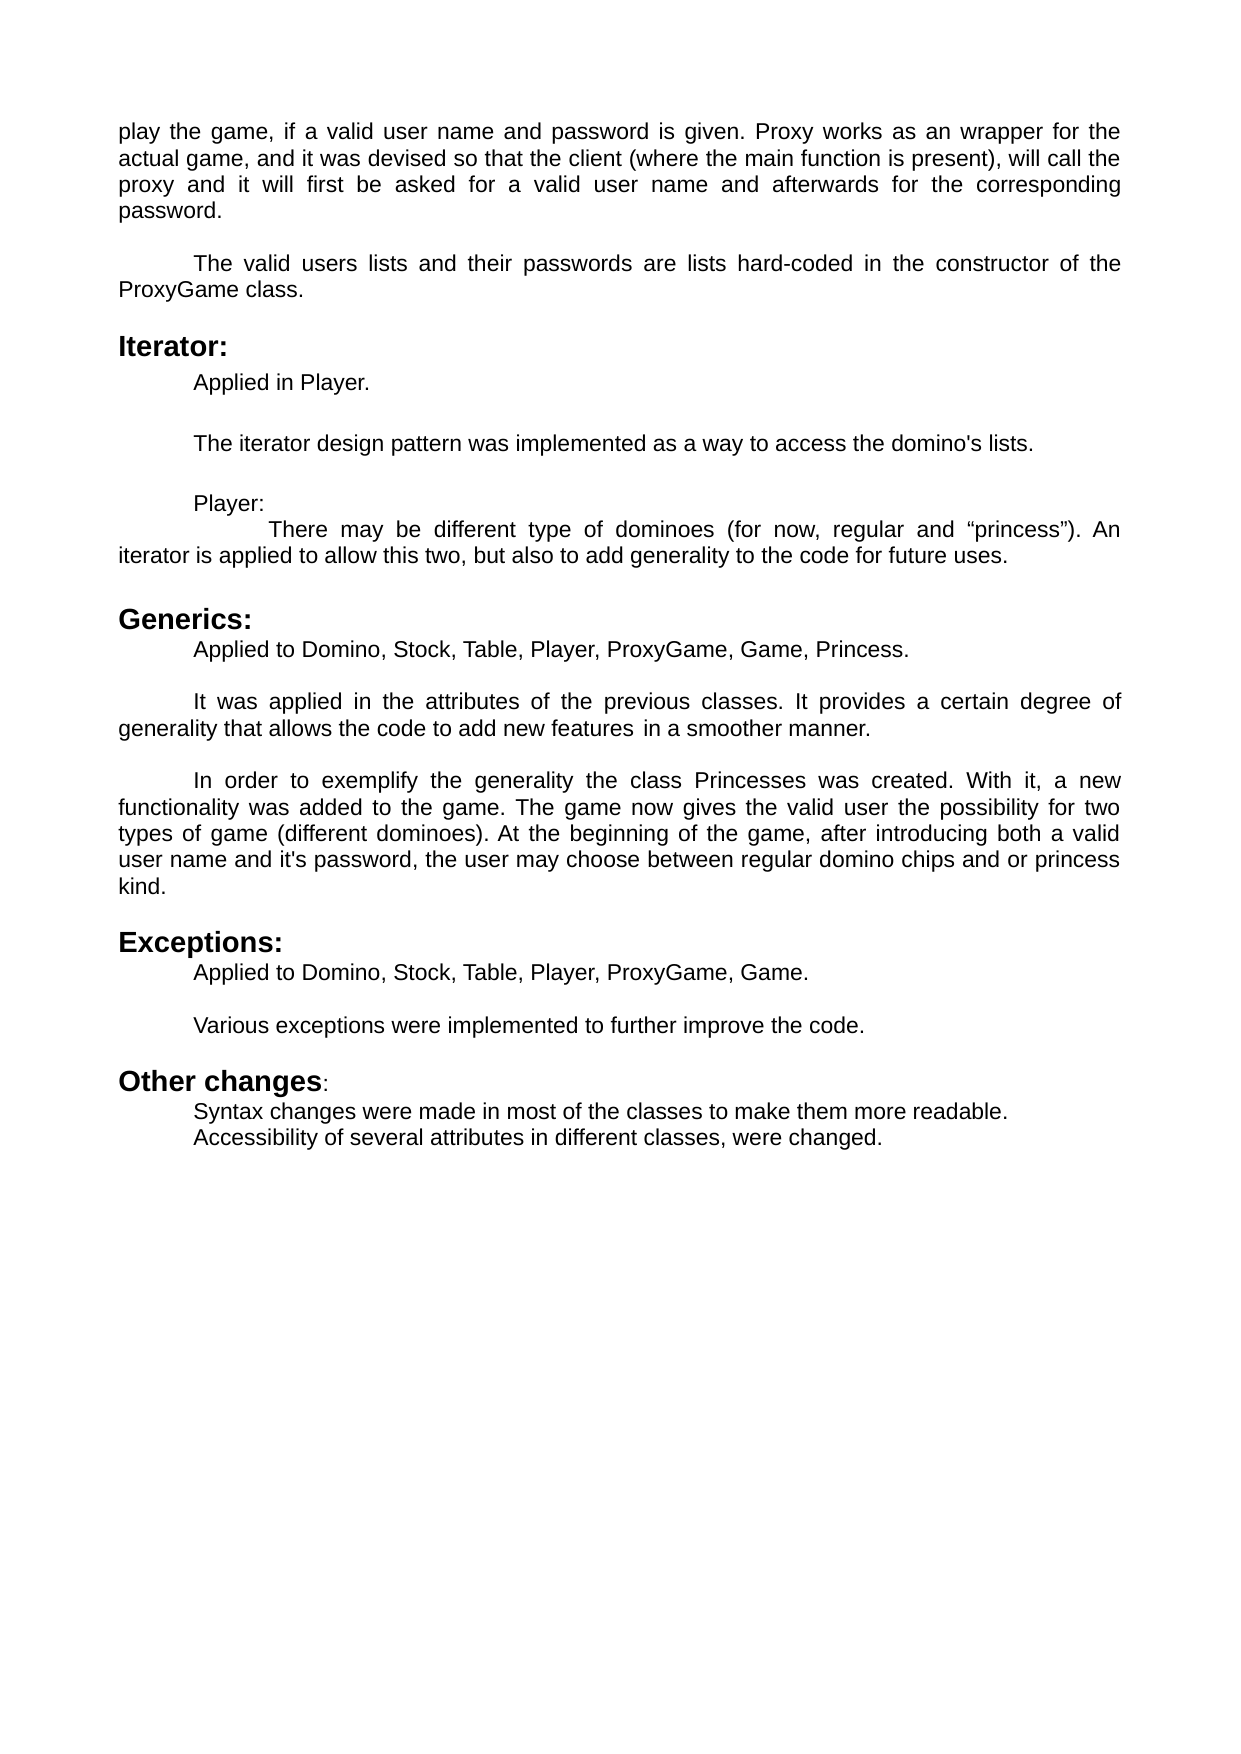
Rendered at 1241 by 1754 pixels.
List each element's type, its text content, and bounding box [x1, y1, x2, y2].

text The valid users lists and their passwords are lists hard-coded in the constructor of the ProxyGame class. [118, 250, 1122, 303]
text There may be different type of dominoes (for now, regular and “princess”). An iterator is applied to allow this two, but also to add generality to the code for future uses. [118, 516, 1122, 568]
text Applied to Domino, Stock, Table, Player, ProxyGame, Game. [118, 959, 1122, 985]
text Generics: [118, 602, 1122, 636]
text Player: [118, 489, 1122, 516]
text In order to exemplify the generality the class Princesses was created. With it, a new functionality was added to the game. The game now gives the valid user the possibility for two types of game (different dominoes). At the beginning of the game, after introducing both a valid user name and it's password, the user may choose between regular domino chips and or princess kind. [118, 767, 1122, 899]
text Syntax changes were made in most of the classes to make them more readable. [118, 1098, 1122, 1124]
text Applied to Domino, Stock, Table, Player, ProxyGame, Game, Princess. [118, 636, 1122, 662]
text It was applied in the attributes of the previous classes. It provides a certain degree of generality that allows the code to add new features in a smoother manner. [118, 688, 1122, 741]
text Various exceptions were implemented to further improve the code. [118, 1012, 1122, 1038]
text Other changes: [118, 1064, 1122, 1098]
text Applied in Player. [118, 362, 1122, 396]
text Exceptions: [118, 926, 1122, 959]
text Accessibility of several attributes in different classes, were changed. [118, 1124, 1122, 1151]
text play the game, if a valid user name and password is given. Proxy works as an wrapper for the actual game, and it was devised so that the client (where the main function is present), will call the proxy and it will first be asked for a valid user name and afterwards for the corresponding password. [118, 118, 1122, 223]
text The iterator design pattern was implemented as a way to access the domino's lists. [118, 429, 1122, 456]
text Iterator: [118, 329, 1122, 362]
